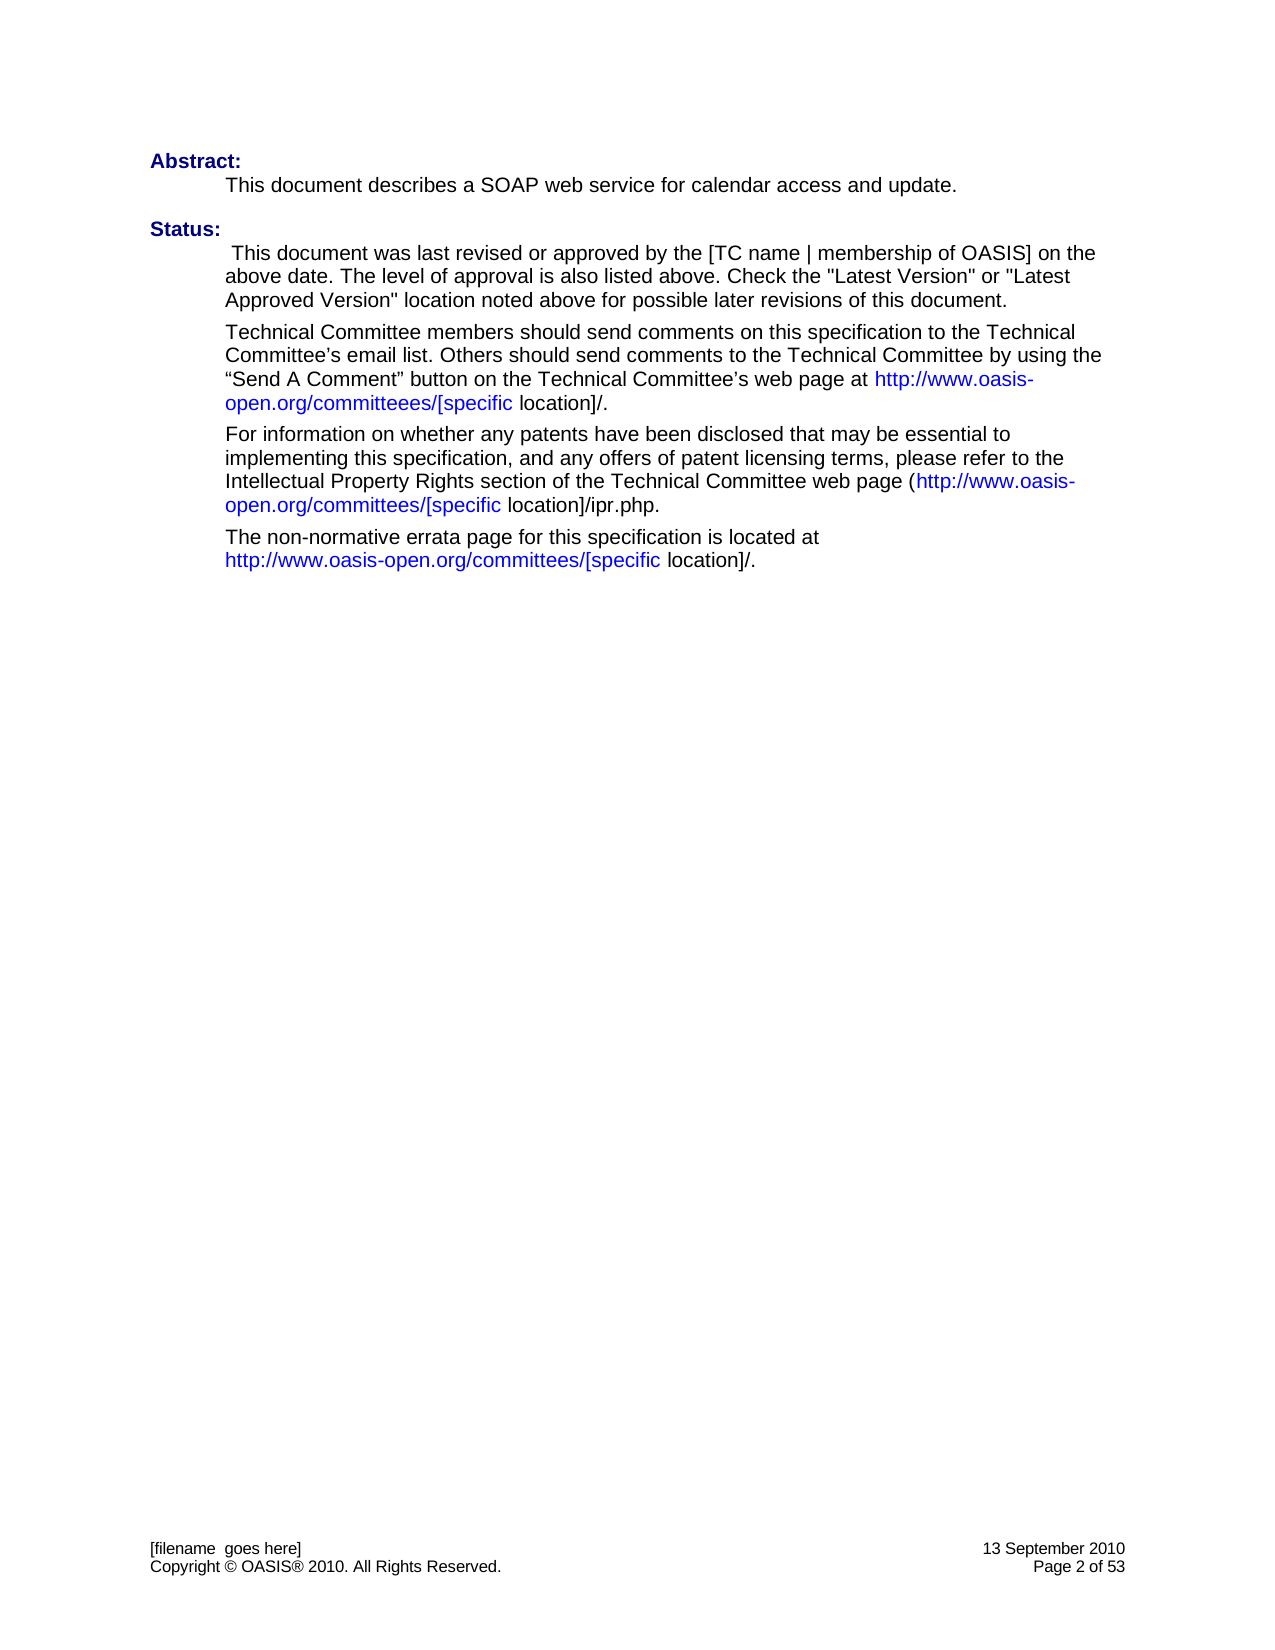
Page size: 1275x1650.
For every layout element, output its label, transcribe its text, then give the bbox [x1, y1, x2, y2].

title This document was last revised or approved by the [TC name | membership of OASIS] on the above date. The level of approval is also listed above. Check the "Latest Version" or "Latest Approved Version" location noted above for possible later revisions of this document. [225, 241, 1125, 312]
title For information on whether any patents have been disclosed that may be essential to implementing this specification, and any offers of patent licensing terms, please refer to the Intellectual Property Rights section of the Technical Committee web page (http://www.oasis-open.org/committees/[specific location]/ipr.php. [225, 423, 1125, 517]
title Abstract: [150, 150, 1125, 173]
title This document describes a SOAP web service for calendar access and update. [225, 173, 1125, 197]
title Status: [150, 218, 1125, 241]
title The non-normative errata page for this specification is located at http://www.oasis-open.org/committees/[specific location]/. [225, 525, 1125, 572]
title Technical Committee members should send comments on this specification to the Technical Committee’s email list. Others should send comments to the Technical Committee by using the “Send A Comment” button on the Technical Committee’s web page at http://www.oasis-open.org/committeees/[specific location]/. [225, 320, 1125, 414]
